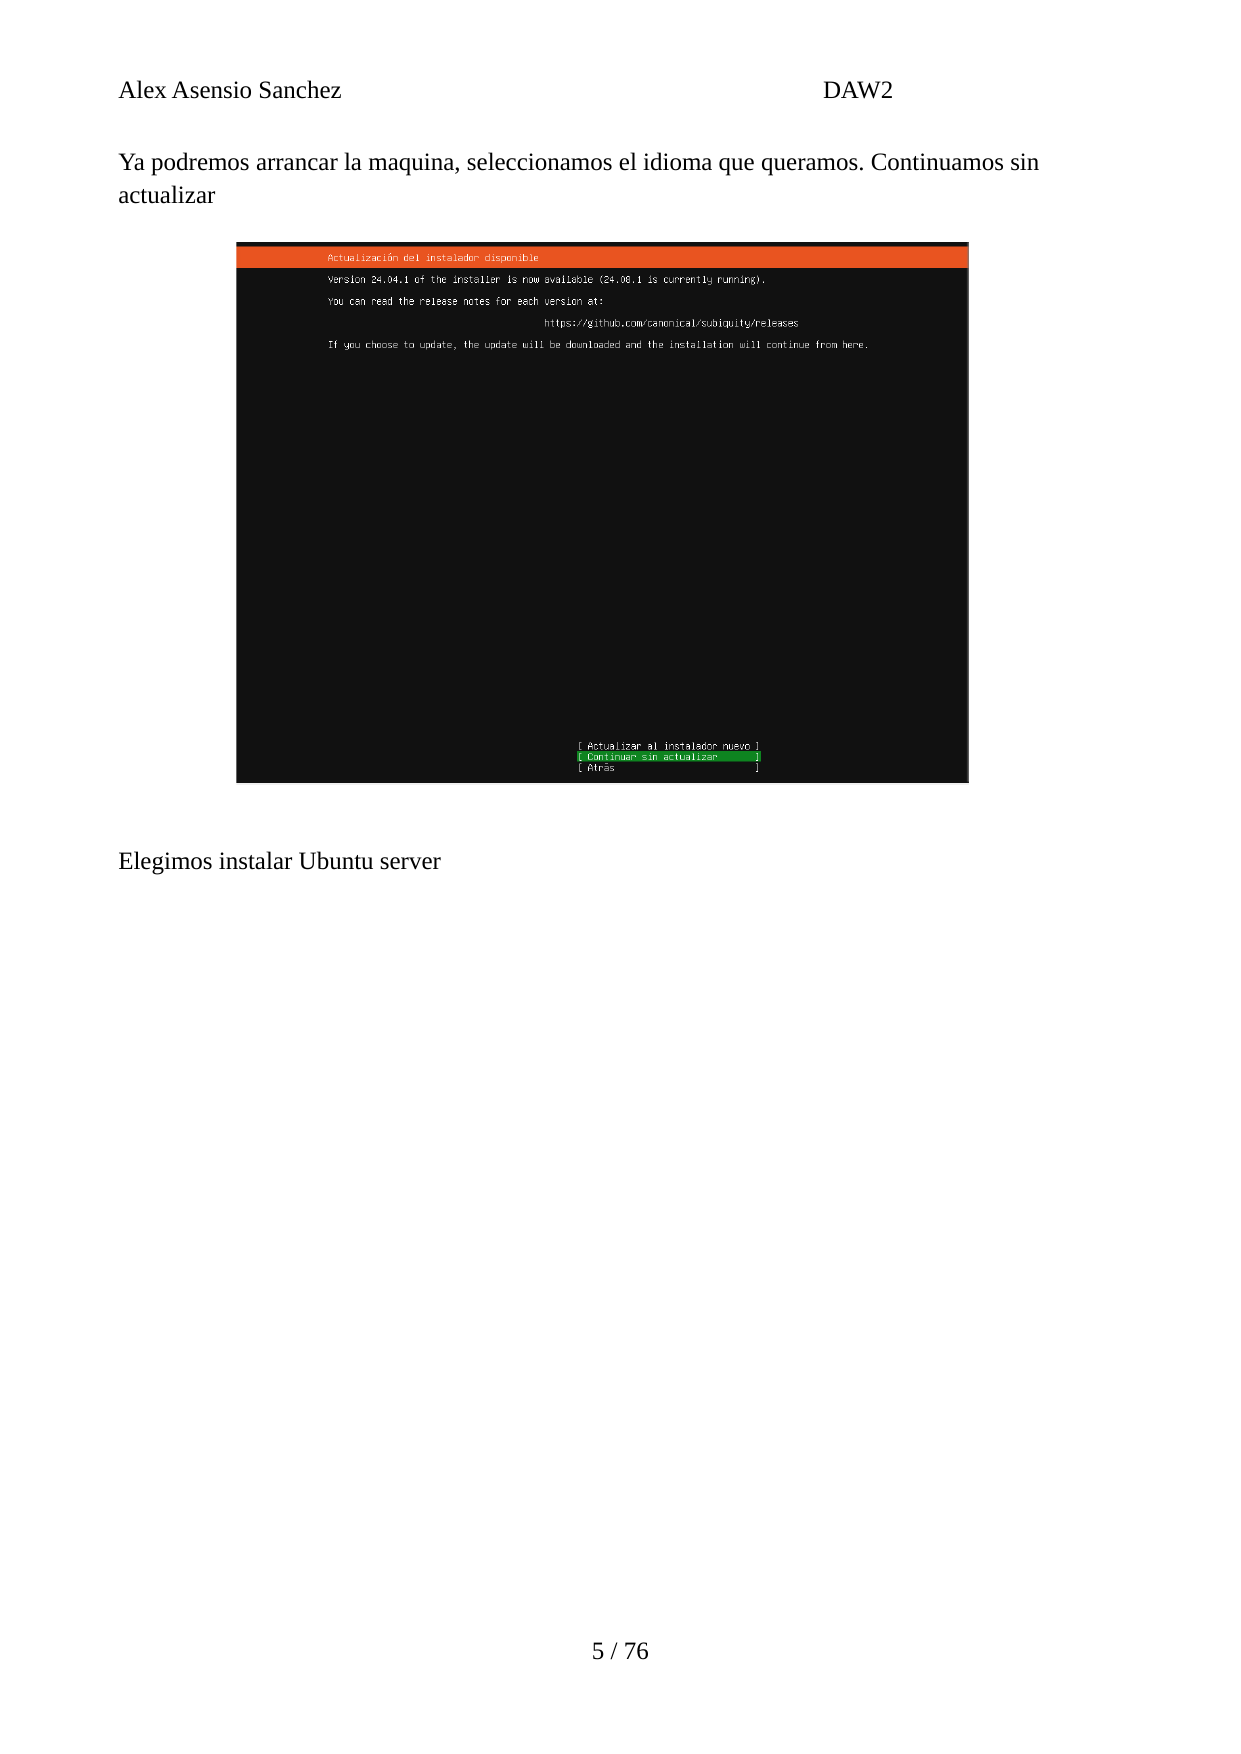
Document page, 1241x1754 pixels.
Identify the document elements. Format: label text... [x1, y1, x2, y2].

text Ya podremos arrancar la maquina, seleccionamos el idioma que queramos. Continuamos sin actualizar [118, 147, 1122, 209]
text Elegimos instalar Ubuntu server [118, 846, 1122, 875]
picture [236, 242, 969, 785]
